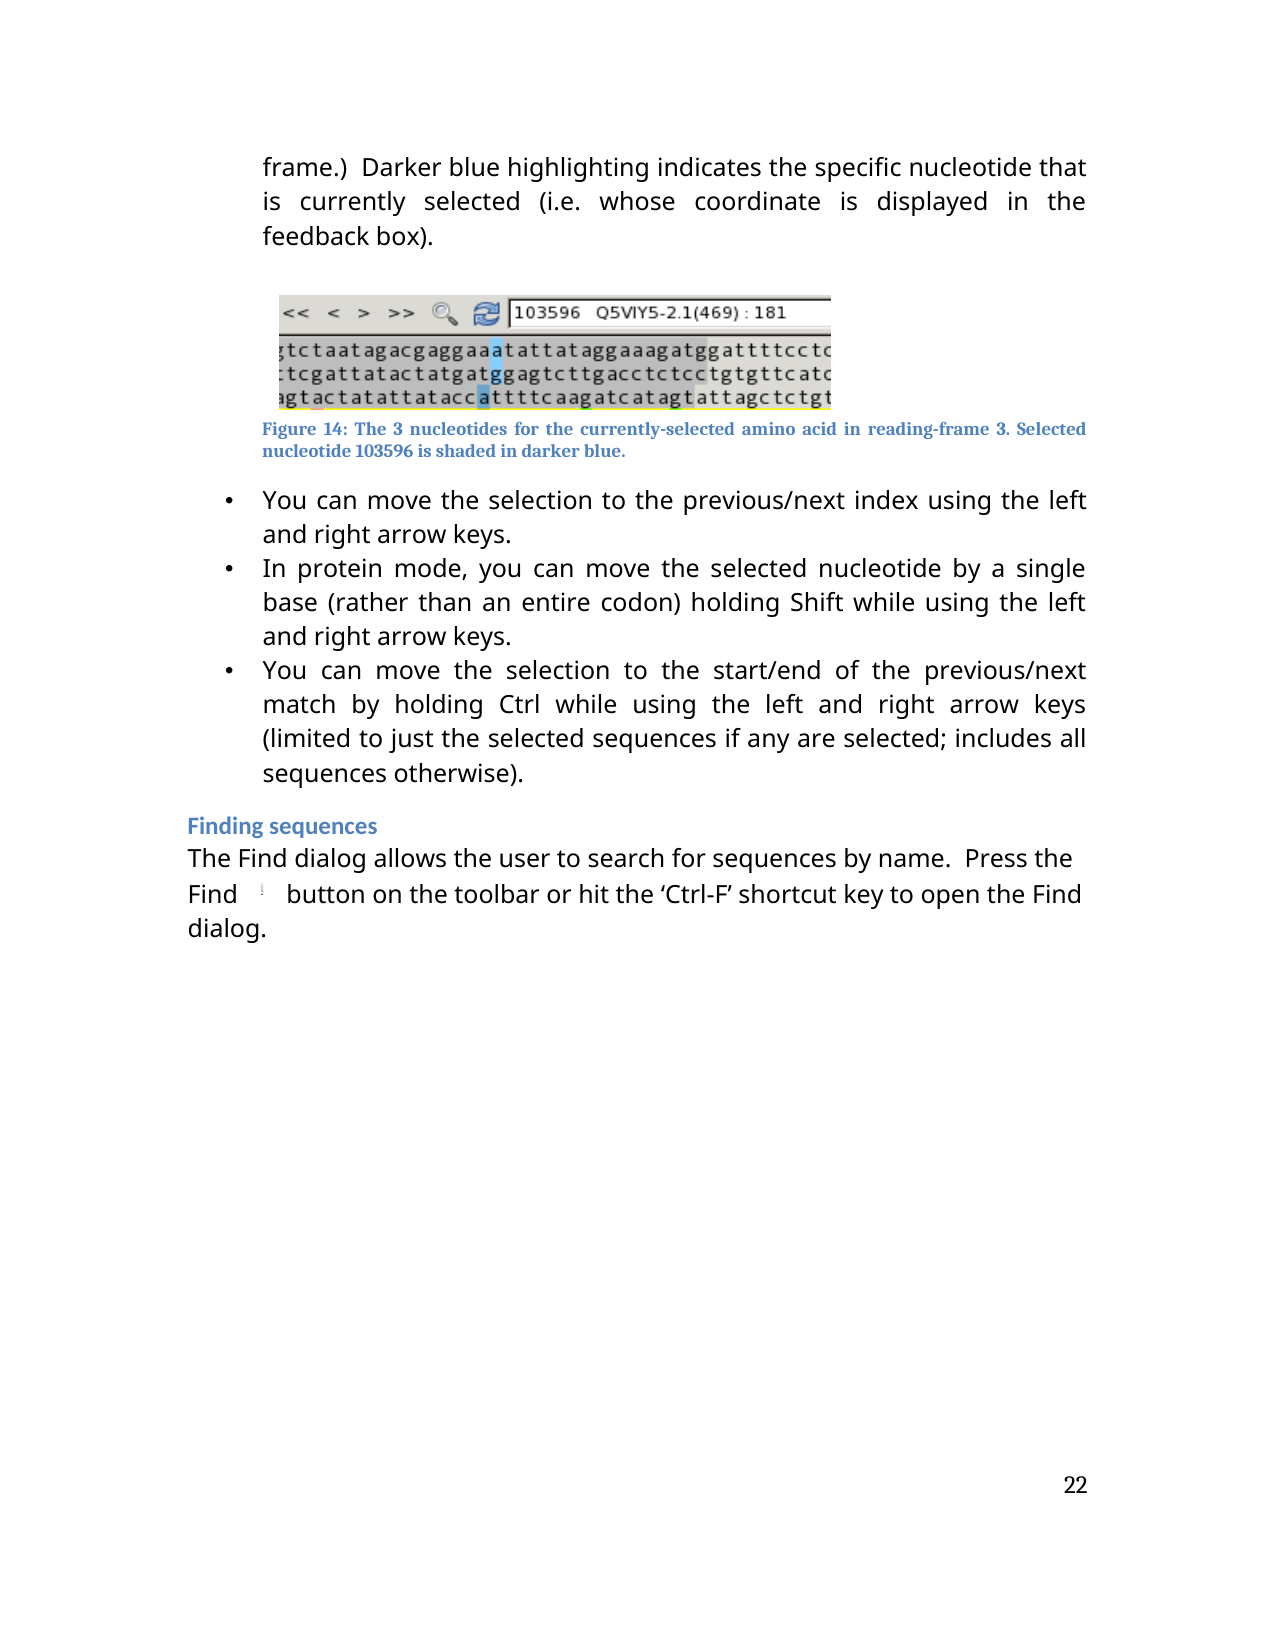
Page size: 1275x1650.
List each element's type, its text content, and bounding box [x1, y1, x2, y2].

list frame.) Darker blue highlighting indicates the specific nucleotide that is currently selected (i.e. whose coordinate is displayed in the feedback box). [225, 150, 1087, 252]
list In protein mode, you can move the selected nucleotide by a single base (rather than an entire codon) holding Shift while using the left and right arrow keys. [225, 551, 1087, 653]
text Figure 14: The 3 nucleotides for the currently-selected amino acid in reading-frame 3. Selected nucleotide 103596 is shaded in darker blue. [262, 419, 1087, 462]
picture [260, 883, 264, 895]
text The Find dialog allows the user to search for sequences by name. Press the Find button on the toolbar or hit the ‘Ctrl-F’ shortcut key to open the Find dialog. [187, 841, 1087, 945]
list You can move the selection to the previous/next index using the left and right arrow keys. [225, 483, 1087, 551]
picture [279, 295, 831, 410]
list You can move the selection to the start/end of the previous/next match by holding Ctrl while using the left and right arrow keys (limited to just the selected sequences if any are selected; includes all sequences otherwise). [225, 653, 1087, 789]
subtitle Finding sequences [187, 810, 1087, 841]
